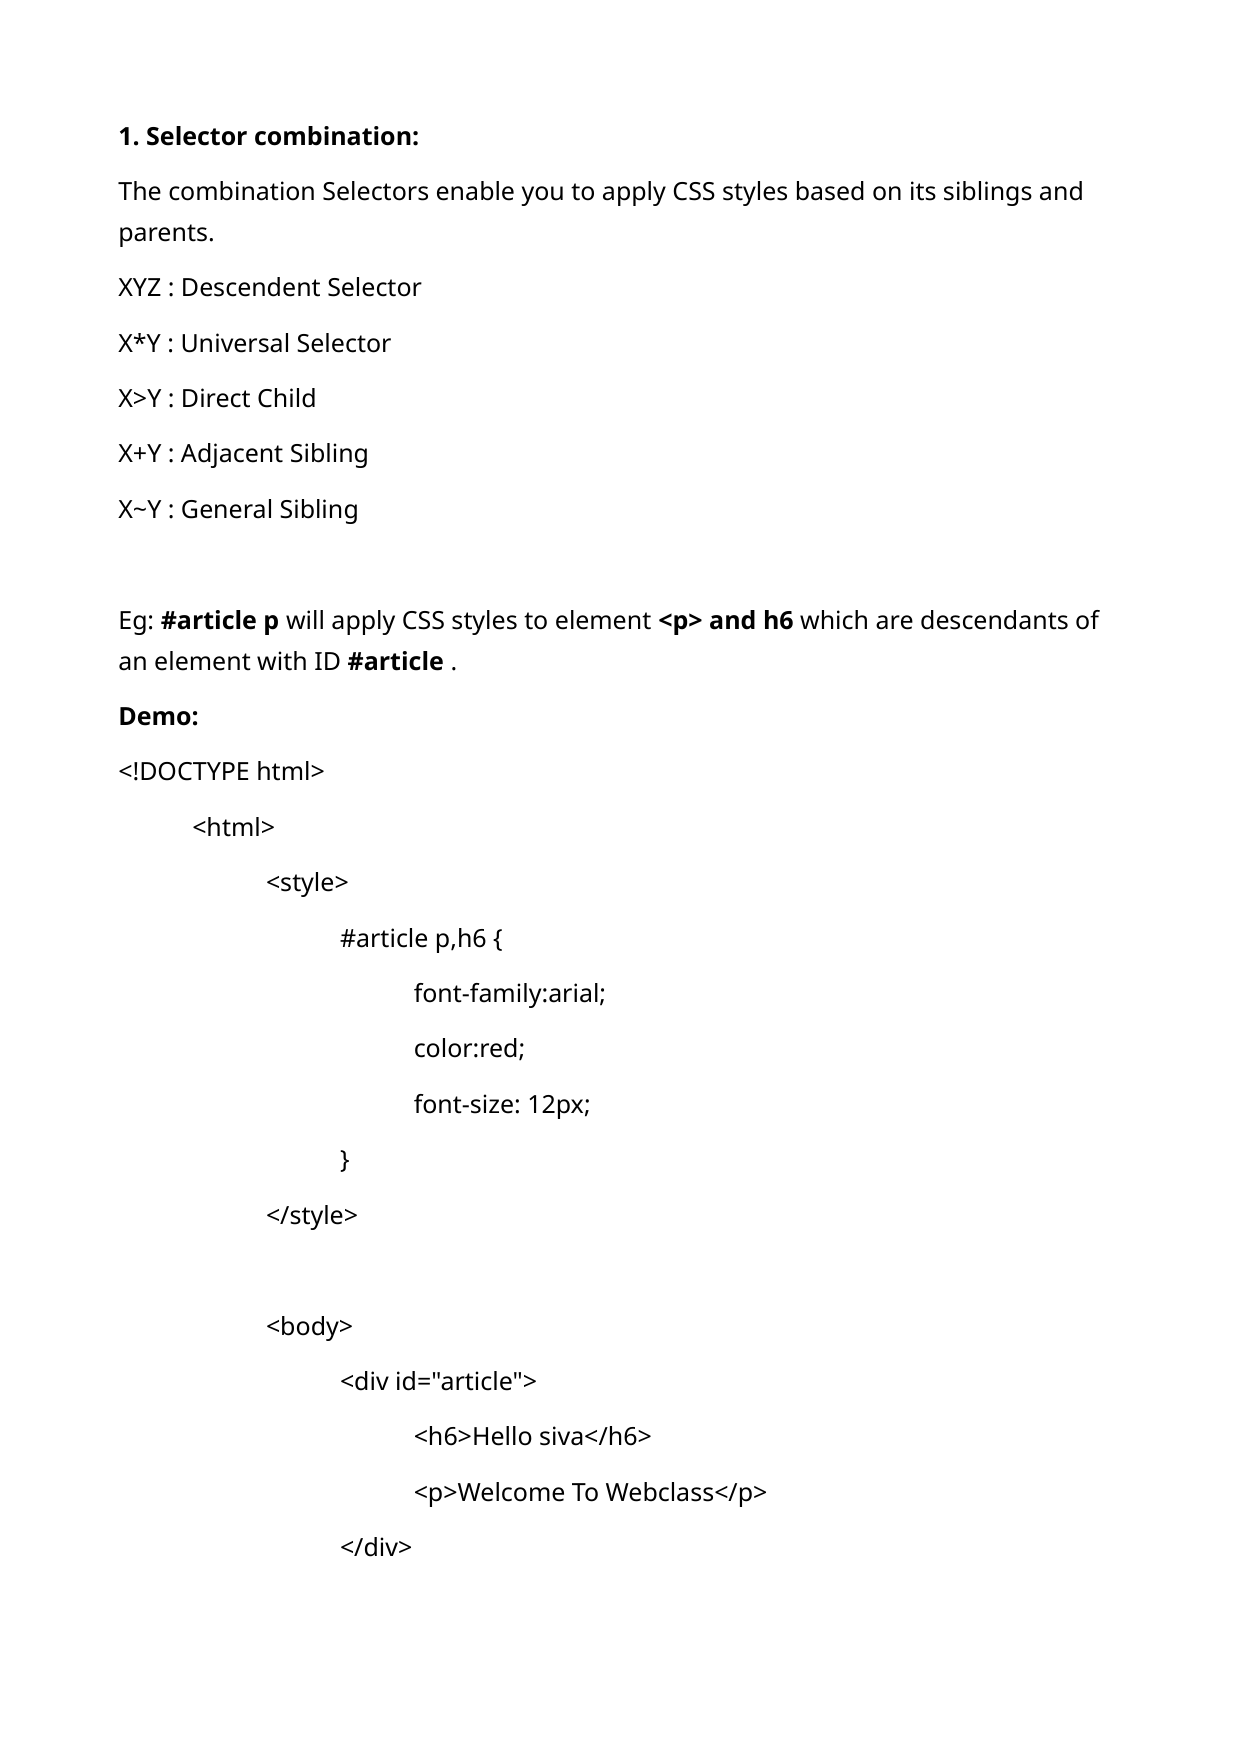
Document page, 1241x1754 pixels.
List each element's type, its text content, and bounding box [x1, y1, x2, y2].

text XYZ : Descendent Selector [118, 270, 1122, 304]
text <div id="article"> [118, 1363, 1122, 1398]
text <html> [118, 809, 1122, 843]
text color:red; [118, 1031, 1122, 1065]
text <h6>Hello siva</h6> [118, 1419, 1122, 1453]
text <p>Welcome To Webclass</p> [118, 1474, 1122, 1508]
text font-family:arial; [118, 976, 1122, 1010]
text The combination Selectors enable you to apply CSS styles based on its siblings and parents. [118, 173, 1122, 248]
text </div> [118, 1530, 1122, 1564]
text X>Y : Direct Child [118, 381, 1122, 415]
text Eg: #article p will apply CSS styles to element <p> and h6 which are descendants of an element with ID #article . [118, 602, 1122, 677]
text <style> [118, 865, 1122, 899]
text #article p,h6 { [118, 920, 1122, 954]
text <body> [118, 1308, 1122, 1342]
text } [118, 1142, 1122, 1176]
text X*Y : Universal Selector [118, 325, 1122, 359]
text X+Y : Adjacent Sibling [118, 436, 1122, 470]
text X~Y : General Sibling [118, 491, 1122, 526]
text Demo: [118, 698, 1122, 733]
text font-size: 12px; [118, 1086, 1122, 1121]
text </style> [118, 1197, 1122, 1231]
text <!DOCTYPE html> [118, 754, 1122, 788]
text 1. Selector combination: [118, 118, 1122, 152]
